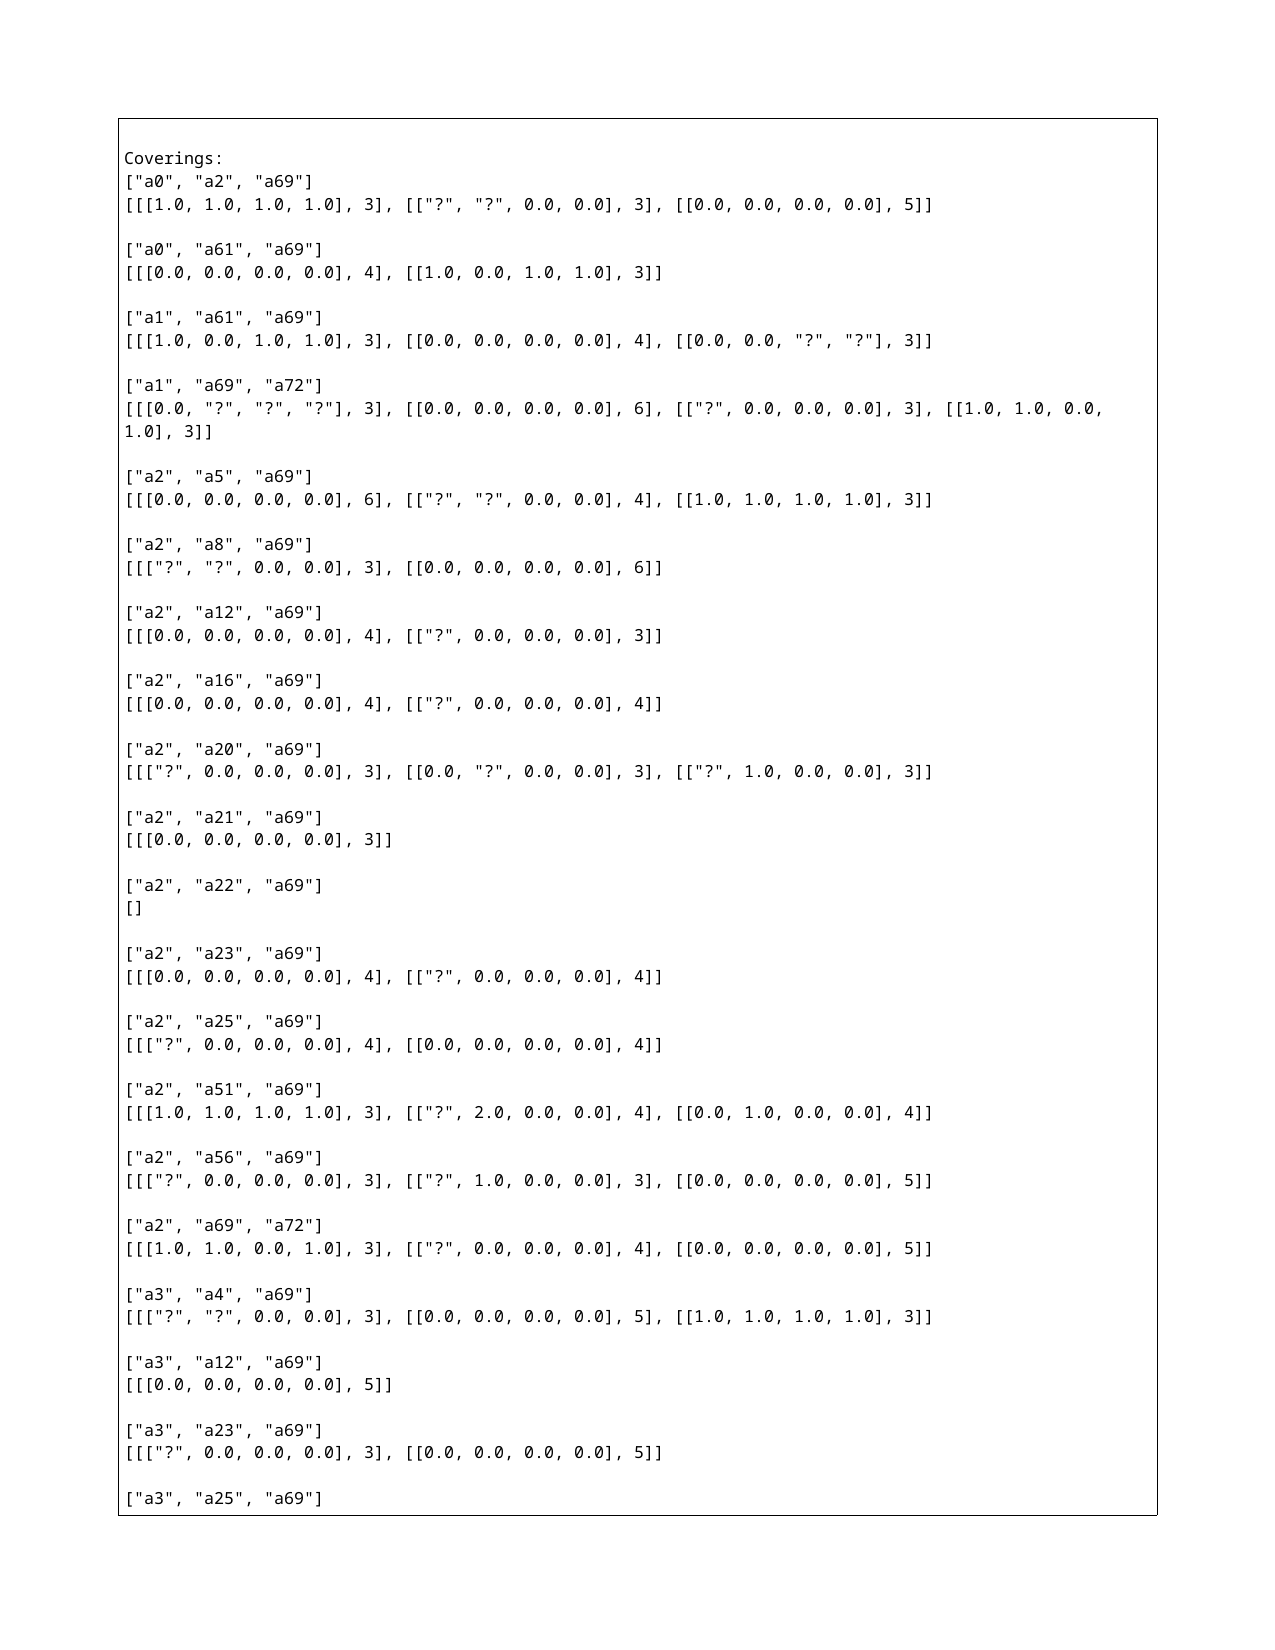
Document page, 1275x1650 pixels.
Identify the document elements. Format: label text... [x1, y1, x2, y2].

table_header Coverings: ["a0", "a2", "a69"] [[[1.0, 1.0, 1.0, 1.0], 3], [["?", "?", 0.0, 0.0], 3], [[0.0, 0.0, 0.0, 0.0], 5]] ["a0", "a61", "a69"] [[[0.0, 0.0, 0.0, 0.0], 4], [[1.0, 0.0, 1.0, 1.0], 3]] ["a1", "a61", "a69"] [[[1.0, 0.0, 1.0, 1.0], 3], [[0.0, 0.0, 0.0, 0.0], 4], [[0.0, 0.0, "?", "?"], 3]] ["a1", "a69", "a72"] [[[0.0, "?", "?", "?"], 3], [[0.0, 0.0, 0.0, 0.0], 6], [["?", 0.0, 0.0, 0.0], 3], [[1.0, 1.0, 0.0, 1.0], 3]] ["a2", "a5", "a69"] [[[0.0, 0.0, 0.0, 0.0], 6], [["?", "?", 0.0, 0.0], 4], [[1.0, 1.0, 1.0, 1.0], 3]] ["a2", "a8", "a69"] [[["?", "?", 0.0, 0.0], 3], [[0.0, 0.0, 0.0, 0.0], 6]] ["a2", "a12", "a69"] [[[0.0, 0.0, 0.0, 0.0], 4], [["?", 0.0, 0.0, 0.0], 3]] ["a2", "a16", "a69"] [[[0.0, 0.0, 0.0, 0.0], 4], [["?", 0.0, 0.0, 0.0], 4]] ["a2", "a20", "a69"] [[["?", 0.0, 0.0, 0.0], 3], [[0.0, "?", 0.0, 0.0], 3], [["?", 1.0, 0.0, 0.0], 3]] ["a2", "a21", "a69"] [[[0.0, 0.0, 0.0, 0.0], 3]] ["a2", "a22", "a69"] [] ["a2", "a23", "a69"] [[[0.0, 0.0, 0.0, 0.0], 4], [["?", 0.0, 0.0, 0.0], 4]] ["a2", "a25", "a69"] [[["?", 0.0, 0.0, 0.0], 4], [[0.0, 0.0, 0.0, 0.0], 4]] ["a2", "a51", "a69"] [[[1.0, 1.0, 1.0, 1.0], 3], [["?", 2.0, 0.0, 0.0], 4], [[0.0, 1.0, 0.0, 0.0], 4]] ["a2", "a56", "a69"] [[["?", 0.0, 0.0, 0.0], 3], [["?", 1.0, 0.0, 0.0], 3], [[0.0, 0.0, 0.0, 0.0], 5]] ["a2", "a69", "a72"] [[[1.0, 1.0, 0.0, 1.0], 3], [["?", 0.0, 0.0, 0.0], 4], [[0.0, 0.0, 0.0, 0.0], 5]] ["a3", "a4", "a69"] [[["?", "?", 0.0, 0.0], 3], [[0.0, 0.0, 0.0, 0.0], 5], [[1.0, 1.0, 1.0, 1.0], 3]] ["a3", "a12", "a69"] [[[0.0, 0.0, 0.0, 0.0], 5]] ["a3", "a23", "a69"] [[["?", 0.0, 0.0, 0.0], 3], [[0.0, 0.0, 0.0, 0.0], 5]] ["a3", "a25", "a69"] [119, 119, 1157, 1515]
